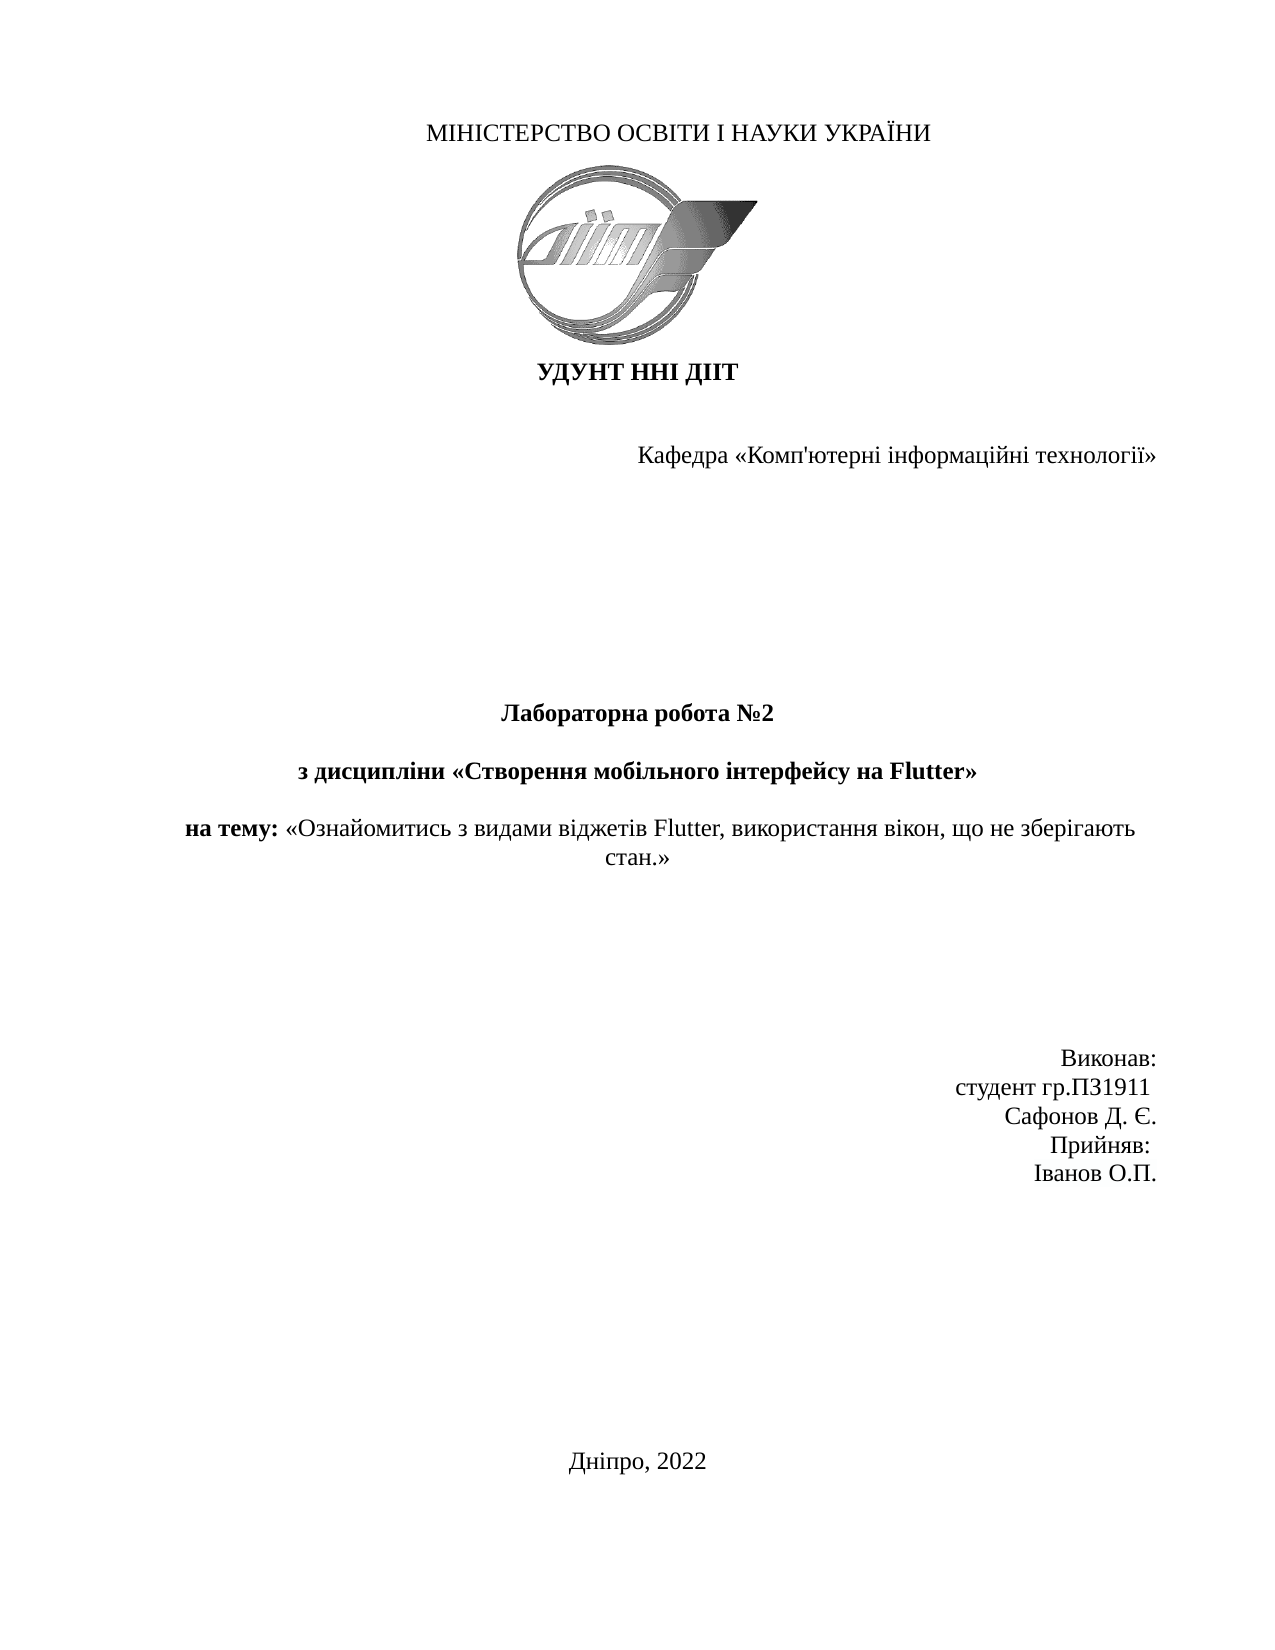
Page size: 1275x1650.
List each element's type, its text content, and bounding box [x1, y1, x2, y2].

text Дніпро, 2022 [118, 1446, 1157, 1475]
text Виконав: [118, 1043, 1157, 1072]
text студент гр.ПЗ1911 [709, 1072, 1157, 1101]
text Кафедра «Комп'ютерні інформаційні технології» [118, 440, 1157, 468]
text МІНІСТЕРСТВО ОСВІТИ І НАУКИ УКРАЇНИ [155, 118, 1157, 147]
text на тему: «Ознайомитись з видами віджетів Flutter, використання вікон, що не зберігають стан.» [118, 813, 1157, 871]
text Сафонов Д. Є. [709, 1101, 1157, 1130]
text Лабораторна робота №2 [118, 698, 1157, 727]
text Іванов О.П. [709, 1158, 1157, 1187]
text Прийняв: [709, 1130, 1157, 1158]
text з дисципліни «Створення мобільного інтерфейсу на Flutter» [118, 727, 1157, 785]
text УДУНТ ННІ ДІІТ [118, 357, 1157, 386]
